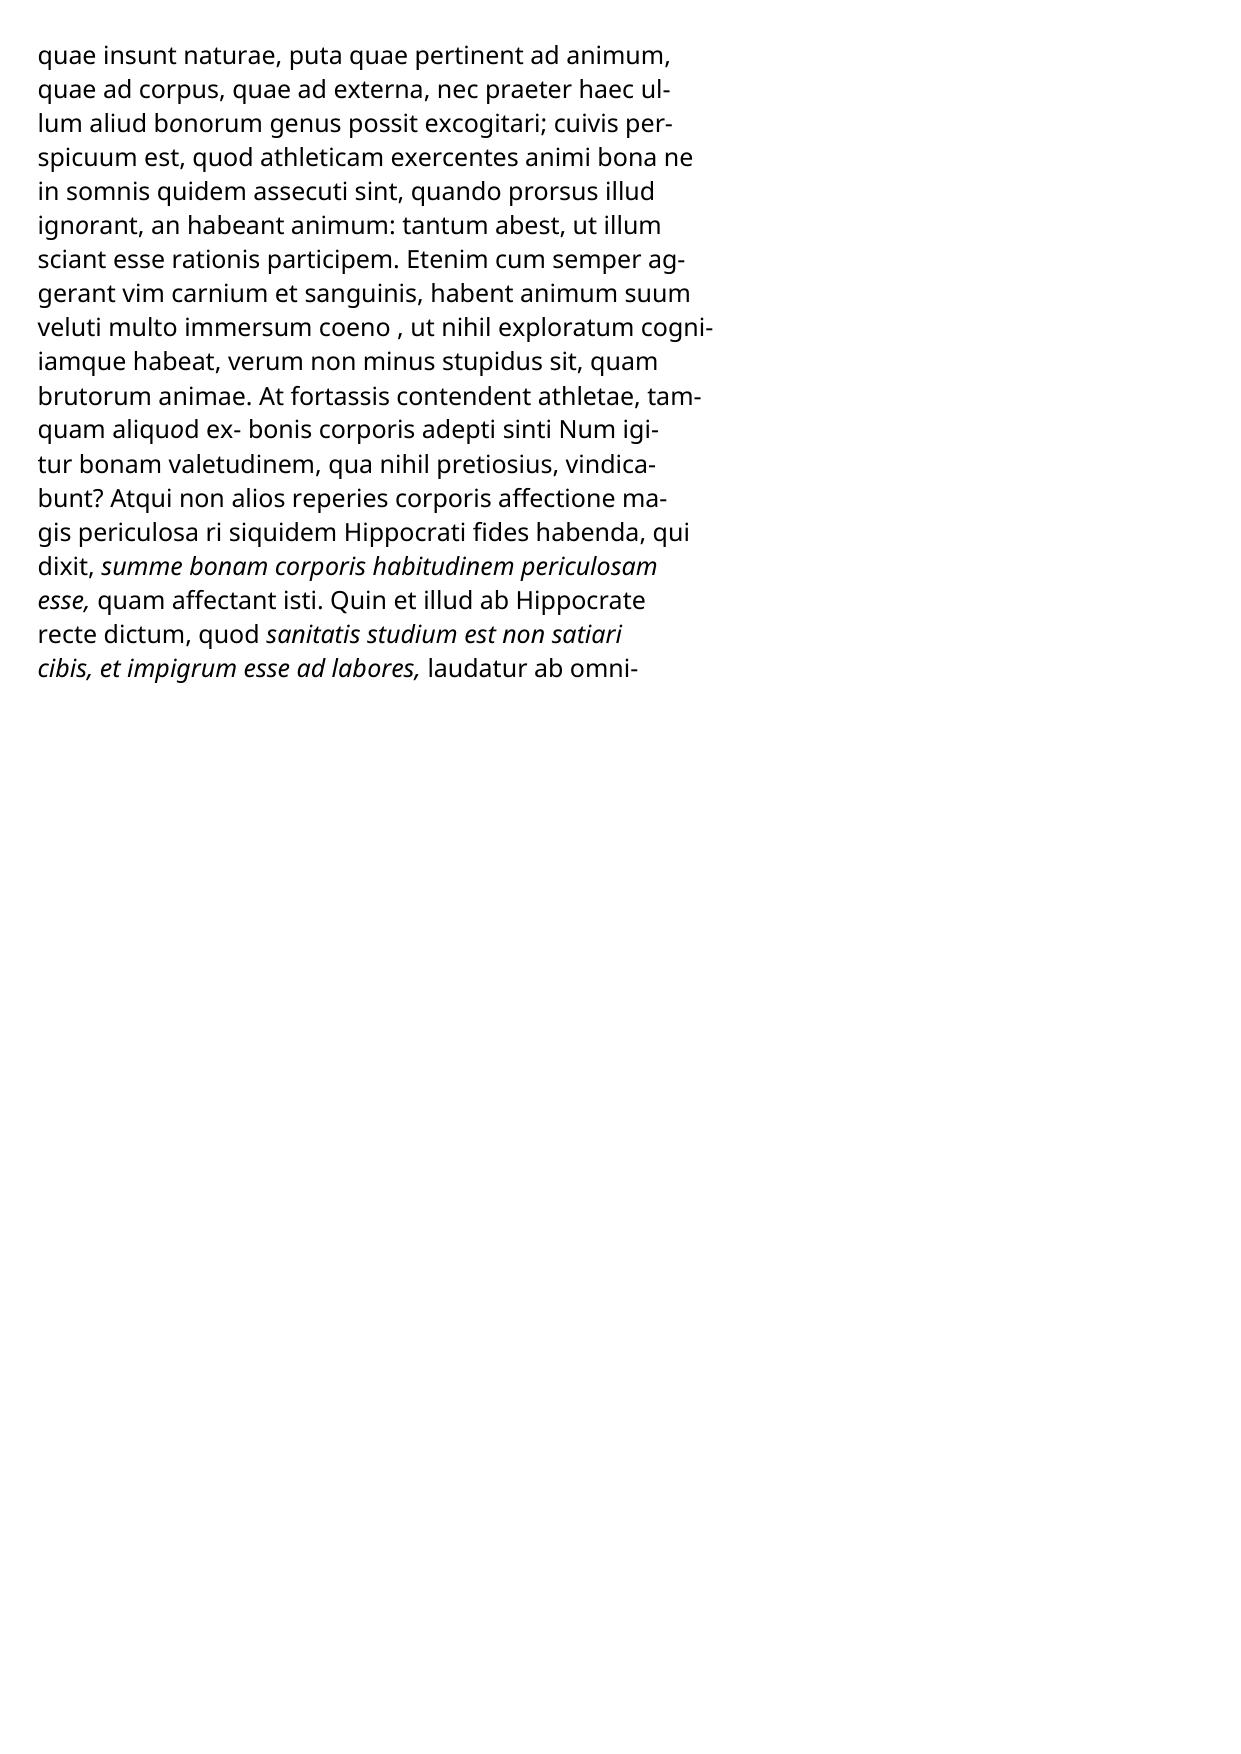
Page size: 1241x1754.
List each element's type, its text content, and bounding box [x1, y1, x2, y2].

text quae insunt naturae, puta quae pertinent ad animum, quae ad corpus, quae ad externa, nec praeter haec ul- lum aliud bonorum genus possit excogitari; cuivis per- spicuum est, quod athleticam exercentes animi bona ne in somnis quidem assecuti sint, quando prorsus illud ignorant, an habeant animum: tantum abest, ut illum sciant esse rationis participem. Etenim cum semper ag- gerant vim carnium et sanguinis, habent animum suum veluti multo immersum coeno , ut nihil exploratum cogni- iamque habeat, verum non minus stupidus sit, quam brutorum animae. At fortassis contendent athletae, tam- quam aliquod ex- bonis corporis adepti sinti Num igi- tur bonam valetudinem, qua nihil pretiosius, vindica- bunt? Atqui non alios reperies corporis affectione ma- gis periculosa ri siquidem Hippocrati fides habenda, qui dixit, summe bonam corporis habitudinem periculosam esse, quam affectant isti. Quin et illud ab Hippocrate recte dictum, quod sanitatis studium est non satiari cibis, et impigrum esse ad labores, laudatur ab omni- [37, 37, 1203, 685]
